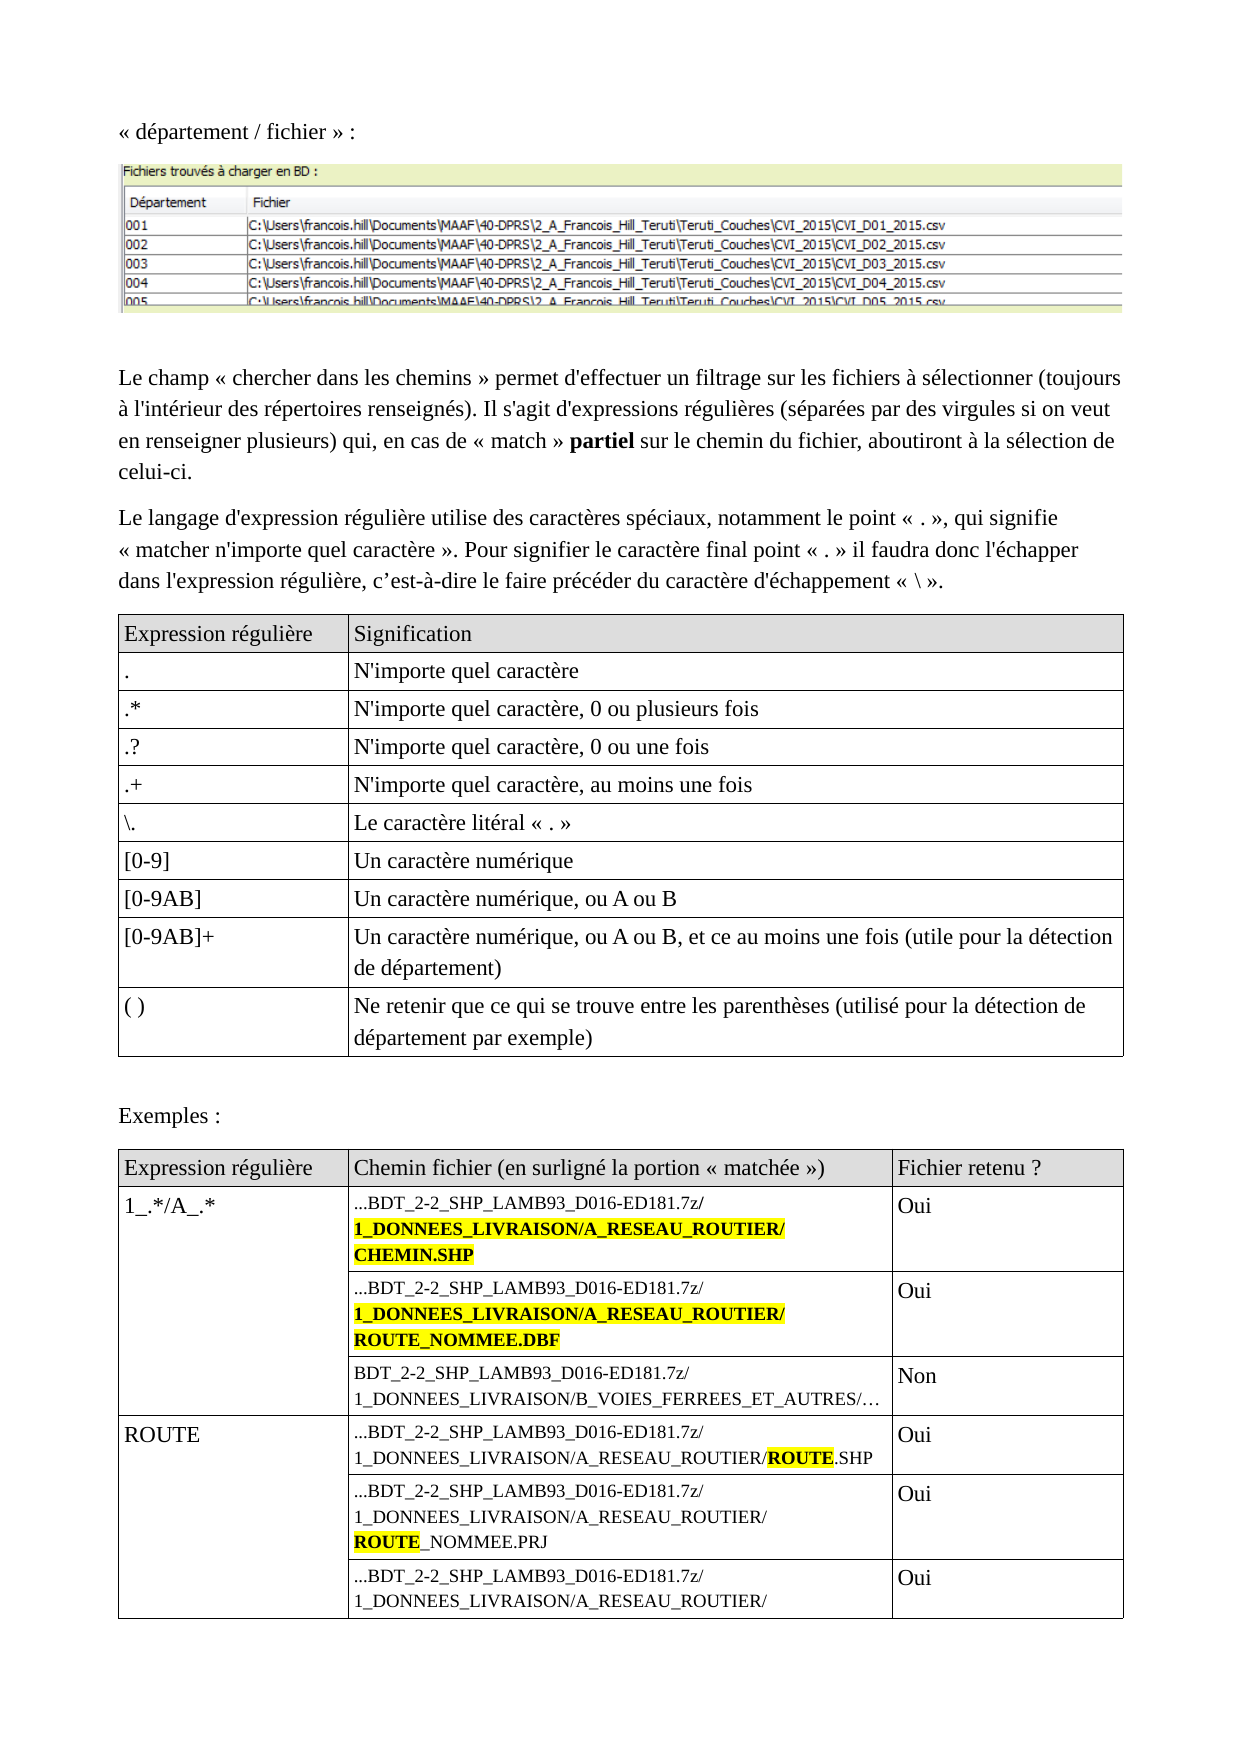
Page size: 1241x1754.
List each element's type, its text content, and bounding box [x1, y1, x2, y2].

table_cell Le caractère litéral « . » [349, 804, 1123, 841]
table_cell [0-9] [119, 842, 348, 879]
table_cell Oui [893, 1475, 1123, 1559]
table_cell N'importe quel caractère [349, 653, 1123, 689]
table_cell [0-9AB] [119, 880, 348, 917]
table_cell \. [119, 804, 348, 841]
text « département / fichier » : [118, 118, 1122, 144]
table_cell ...BDT_2-2_SHP_LAMB93_D016-ED181.7z/1_DONNEES_LIVRAISON/A_RESEAU_ROUTIER/ [349, 1560, 892, 1618]
table_cell Un caractère numérique, ou A ou B, et ce au moins une fois (utile pour la détection de département) [349, 918, 1123, 987]
table_cell 1_.*/A_.* [119, 1187, 348, 1415]
table_cell ROUTE [119, 1416, 348, 1618]
text Le langage d'expression régulière utilise des caractères spéciaux, notamment le point « . », qui signifie « matcher n'importe quel caractère ». Pour signifier le caractère final point « . » il faudra donc l'échapper dans l'expression régulière, c’est-à-dire le faire précéder du caractère d'échappement « \ ». [118, 504, 1122, 594]
table_cell Ne retenir que ce qui se trouve entre les parenthèses (utilisé pour la détection de département par exemple) [349, 988, 1123, 1056]
table_cell .+ [119, 766, 348, 803]
table_cell ( ) [119, 988, 348, 1056]
table_cell BDT_2-2_SHP_LAMB93_D016-ED181.7z/1_DONNEES_LIVRAISON/B_VOIES_FERREES_ET_AUTRES/… [349, 1357, 892, 1415]
table_cell .? [119, 729, 348, 765]
table_cell N'importe quel caractère, 0 ou une fois [349, 729, 1123, 765]
table_header Expression régulière [119, 1150, 348, 1186]
table_cell Oui [893, 1187, 1123, 1271]
table_cell N'importe quel caractère, 0 ou plusieurs fois [349, 691, 1123, 727]
table_cell N'importe quel caractère, au moins une fois [349, 766, 1123, 803]
table_header Chemin fichier (en surligné la portion « matchée ») [349, 1150, 892, 1186]
table_cell ...BDT_2-2_SHP_LAMB93_D016-ED181.7z/1_DONNEES_LIVRAISON/A_RESEAU_ROUTIER/ROUTE_NOMMEE.PRJ [349, 1475, 892, 1559]
picture [118, 164, 1123, 313]
table_cell . [119, 653, 348, 689]
table_cell Oui [893, 1272, 1123, 1356]
table_cell Un caractère numérique [349, 842, 1123, 879]
table_cell Oui [893, 1416, 1123, 1474]
text Exemples : [118, 1102, 1122, 1129]
table_cell .* [119, 691, 348, 727]
table_cell ...BDT_2-2_SHP_LAMB93_D016-ED181.7z/1_DONNEES_LIVRAISON/A_RESEAU_ROUTIER/ROUTE.SHP [349, 1416, 892, 1474]
table_cell ...BDT_2-2_SHP_LAMB93_D016-ED181.7z/1_DONNEES_LIVRAISON/A_RESEAU_ROUTIER/ROUTE_NOMMEE.DBF [349, 1272, 892, 1356]
table_cell Un caractère numérique, ou A ou B [349, 880, 1123, 917]
table_header Expression régulière [119, 615, 348, 652]
table_header Fichier retenu ? [893, 1150, 1123, 1186]
text Le champ « chercher dans les chemins » permet d'effectuer un filtrage sur les fichiers à sélectionner (toujours à l'intérieur des répertoires renseignés). Il s'agit d'expressions régulières (séparées par des virgules si on veut en renseigner plusieurs) qui, en cas de « match » partiel sur le chemin du fichier, aboutiront à la sélection de celui-ci. [118, 364, 1122, 485]
table_cell ...BDT_2-2_SHP_LAMB93_D016-ED181.7z/1_DONNEES_LIVRAISON/A_RESEAU_ROUTIER/CHEMIN.SHP [349, 1187, 892, 1271]
table_cell [0-9AB]+ [119, 918, 348, 987]
table_cell Oui [893, 1560, 1123, 1618]
table_cell Non [893, 1357, 1123, 1415]
table_header Signification [349, 615, 1123, 652]
